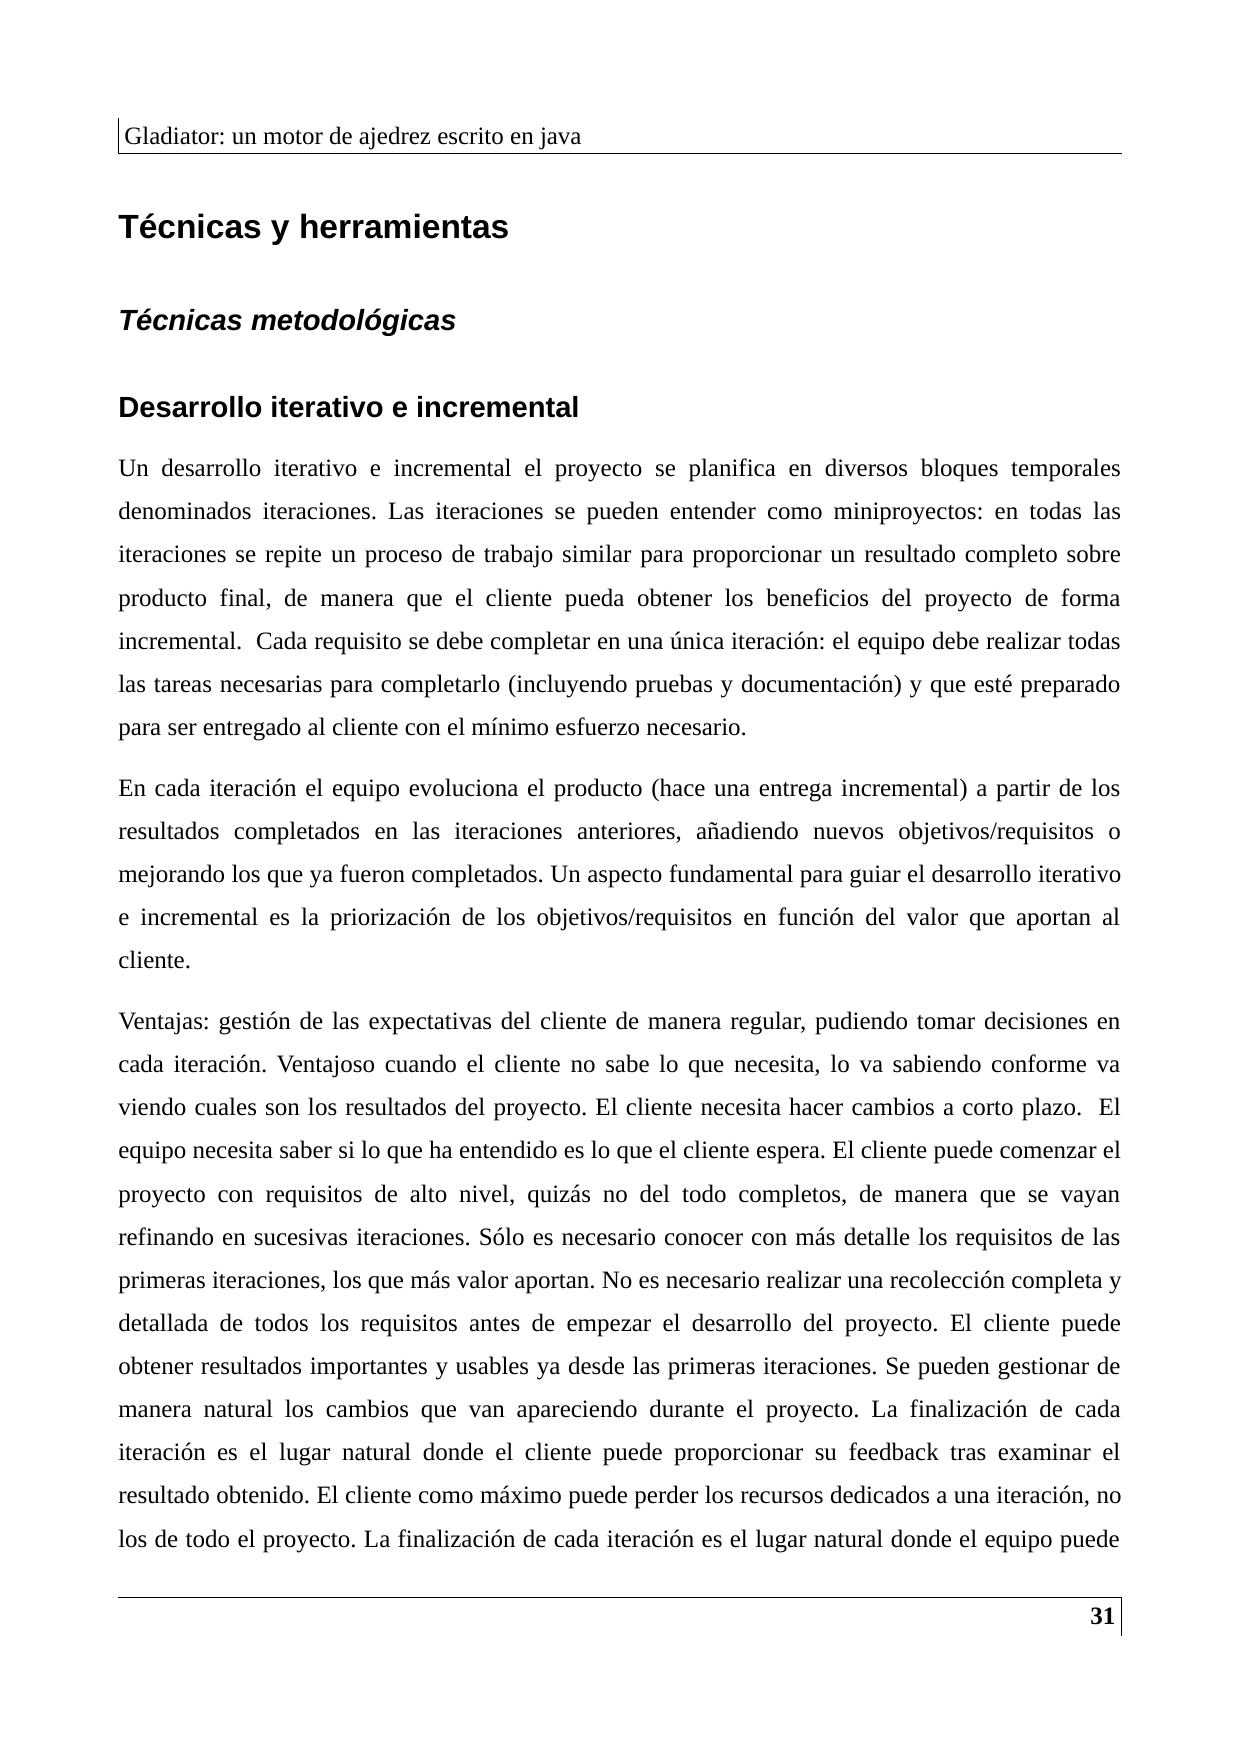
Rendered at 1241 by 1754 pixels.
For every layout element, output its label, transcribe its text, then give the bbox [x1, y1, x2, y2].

text En cada iteración el equipo evoluciona el producto (hace una entrega incremental) a partir de los resultados completados en las iteraciones anteriores, añadiendo nuevos objetivos/requisitos o mejorando los que ya fueron completados. Un aspecto fundamental para guiar el desarrollo iterativo e incremental es la priorización de los objetivos/requisitos en función del valor que aportan al cliente. [118, 773, 1122, 974]
subtitle Técnicas metodológicas [118, 303, 1122, 336]
text Ventajas: gestión de las expectativas del cliente de manera regular, pudiendo tomar decisiones en cada iteración. Ventajoso cuando el cliente no sabe lo que necesita, lo va sabiendo conforme va viendo cuales son los resultados del proyecto. El cliente necesita hacer cambios a corto plazo. El equipo necesita saber si lo que ha entendido es lo que el cliente espera. El cliente puede comenzar el proyecto con requisitos de alto nivel, quizás no del todo completos, de manera que se vayan refinando en sucesivas iteraciones. Sólo es necesario conocer con más detalle los requisitos de las primeras iteraciones, los que más valor aportan. No es necesario realizar una recolección completa y detallada de todos los requisitos antes de empezar el desarrollo del proyecto. El cliente puede obtener resultados importantes y usables ya desde las primeras iteraciones. Se pueden gestionar de manera natural los cambios que van apareciendo durante el proyecto. La finalización de cada iteración es el lugar natural donde el cliente puede proporcionar su feedback tras examinar el resultado obtenido. El cliente como máximo puede perder los recursos dedicados a una iteración, no los de todo el proyecto. La finalización de cada iteración es el lugar natural donde el equipo puede [118, 1006, 1122, 1552]
subtitle Técnicas y herramientas [118, 207, 1122, 246]
text Un desarrollo iterativo e incremental el proyecto se planifica en diversos bloques temporales denominados iteraciones. Las iteraciones se pueden entender como miniproyectos: en todas las iteraciones se repite un proceso de trabajo similar para proporcionar un resultado completo sobre producto final, de manera que el cliente pueda obtener los beneficios del proyecto de forma incremental. Cada requisito se debe completar en una única iteración: el equipo debe realizar todas las tareas necesarias para completarlo (incluyendo pruebas y documentación) y que esté preparado para ser entregado al cliente con el mínimo esfuerzo necesario. [118, 453, 1122, 741]
subtitle Desarrollo iterativo e incremental [118, 391, 1122, 424]
